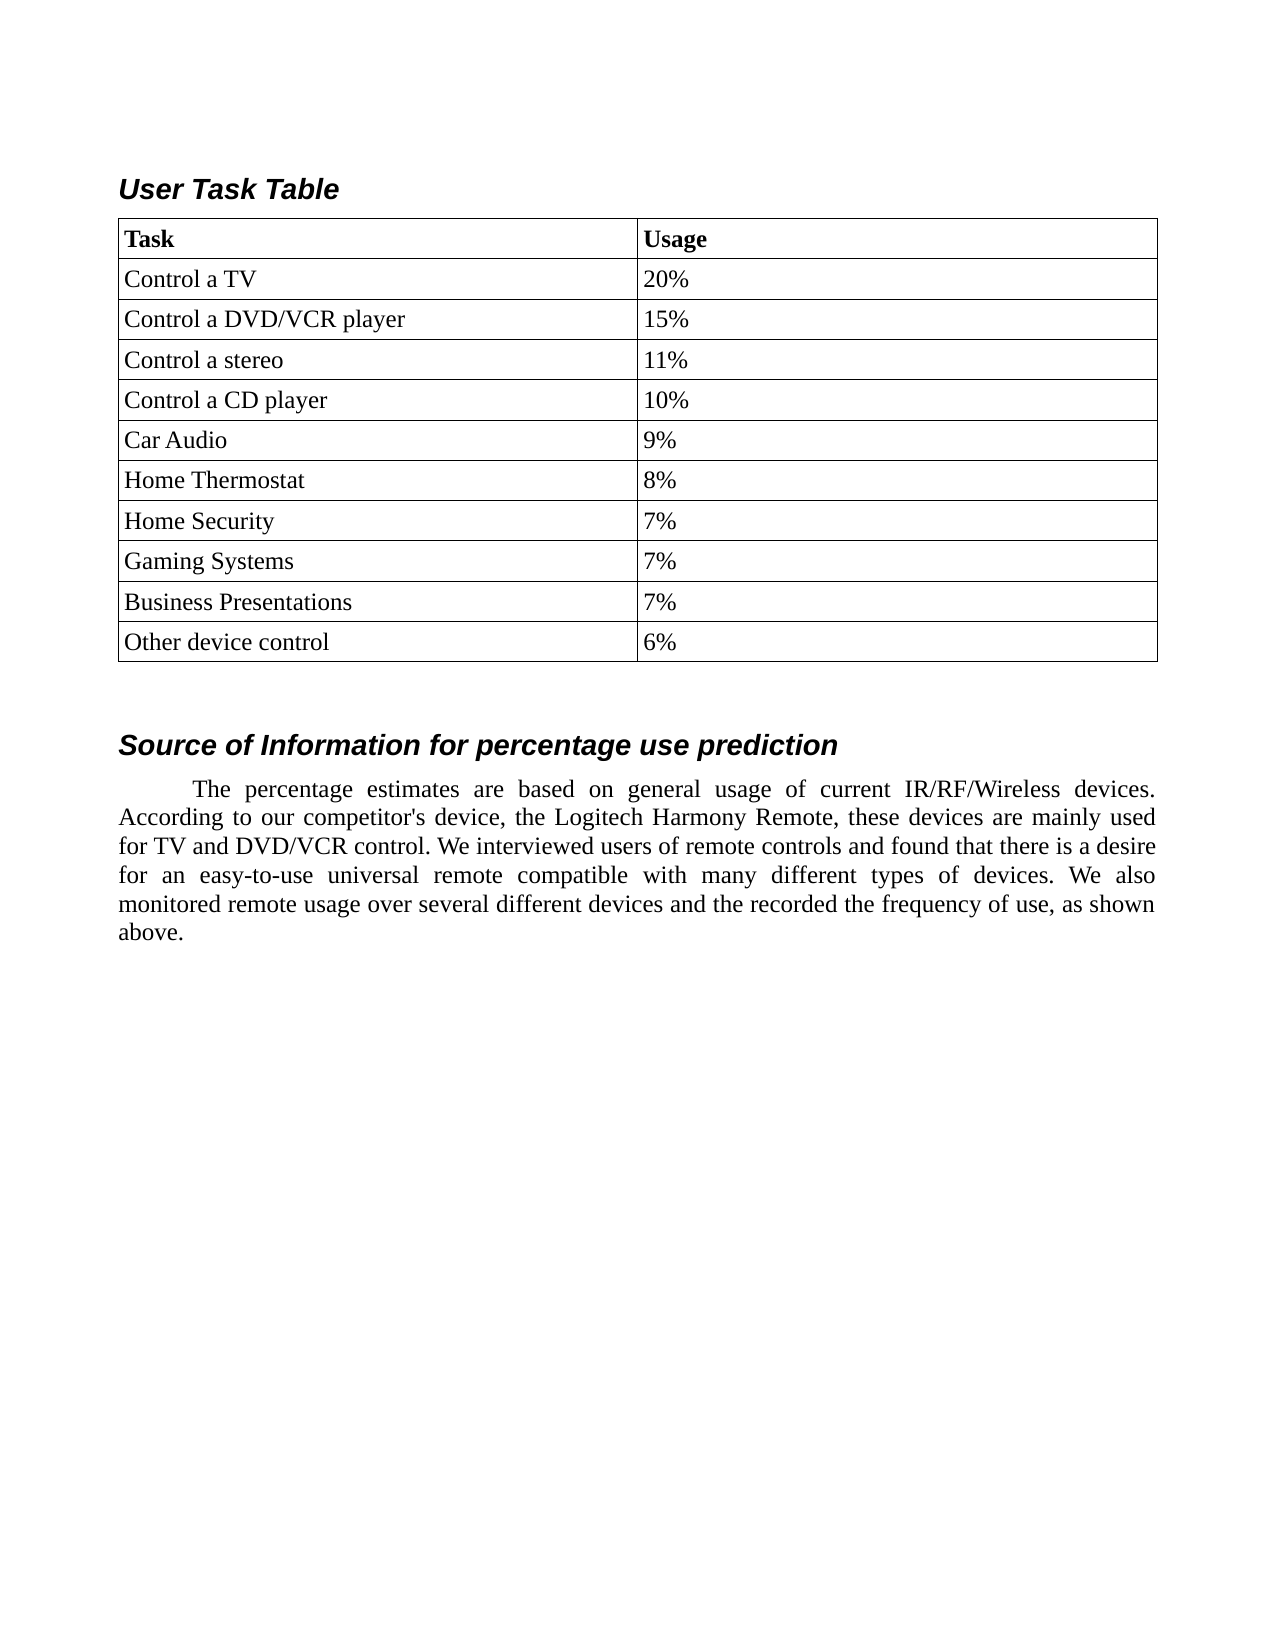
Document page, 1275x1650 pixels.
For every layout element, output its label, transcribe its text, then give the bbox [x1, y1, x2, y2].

table_cell Other device control [119, 622, 637, 661]
table_cell Control a stereo [119, 340, 637, 379]
table_cell Home Security [119, 501, 637, 540]
table_header Task [119, 219, 637, 258]
table_cell Control a TV [119, 259, 637, 298]
table_cell 11% [638, 340, 1157, 379]
table_cell 10% [638, 380, 1157, 419]
table_cell 8% [638, 461, 1157, 500]
table_cell Car Audio [119, 421, 637, 460]
subtitle Source of Information for percentage use prediction [118, 728, 1157, 761]
subtitle User Task Table [118, 172, 1157, 205]
table_cell Business Presentations [119, 582, 637, 621]
table_cell 7% [638, 541, 1157, 581]
table_cell 20% [638, 259, 1157, 298]
table_cell 6% [638, 622, 1157, 661]
table_cell Control a DVD/VCR player [119, 300, 637, 339]
table_cell Home Thermostat [119, 461, 637, 500]
table_header Usage [638, 219, 1157, 258]
table_cell 9% [638, 421, 1157, 460]
table_cell 15% [638, 300, 1157, 339]
table_cell 7% [638, 582, 1157, 621]
text The percentage estimates are based on general usage of current IR/RF/Wireless devices. According to our competitor's device, the Logitech Harmony Remote, these devices are mainly used for TV and DVD/VCR control. We interviewed users of remote controls and found that there is a desire for an easy-to-use universal remote compatible with many different types of devices. We also monitored remote usage over several different devices and the recorded the frequency of use, as shown above. [118, 774, 1157, 946]
table_cell Control a CD player [119, 380, 637, 419]
table_cell Gaming Systems [119, 541, 637, 581]
table_cell 7% [638, 501, 1157, 540]
